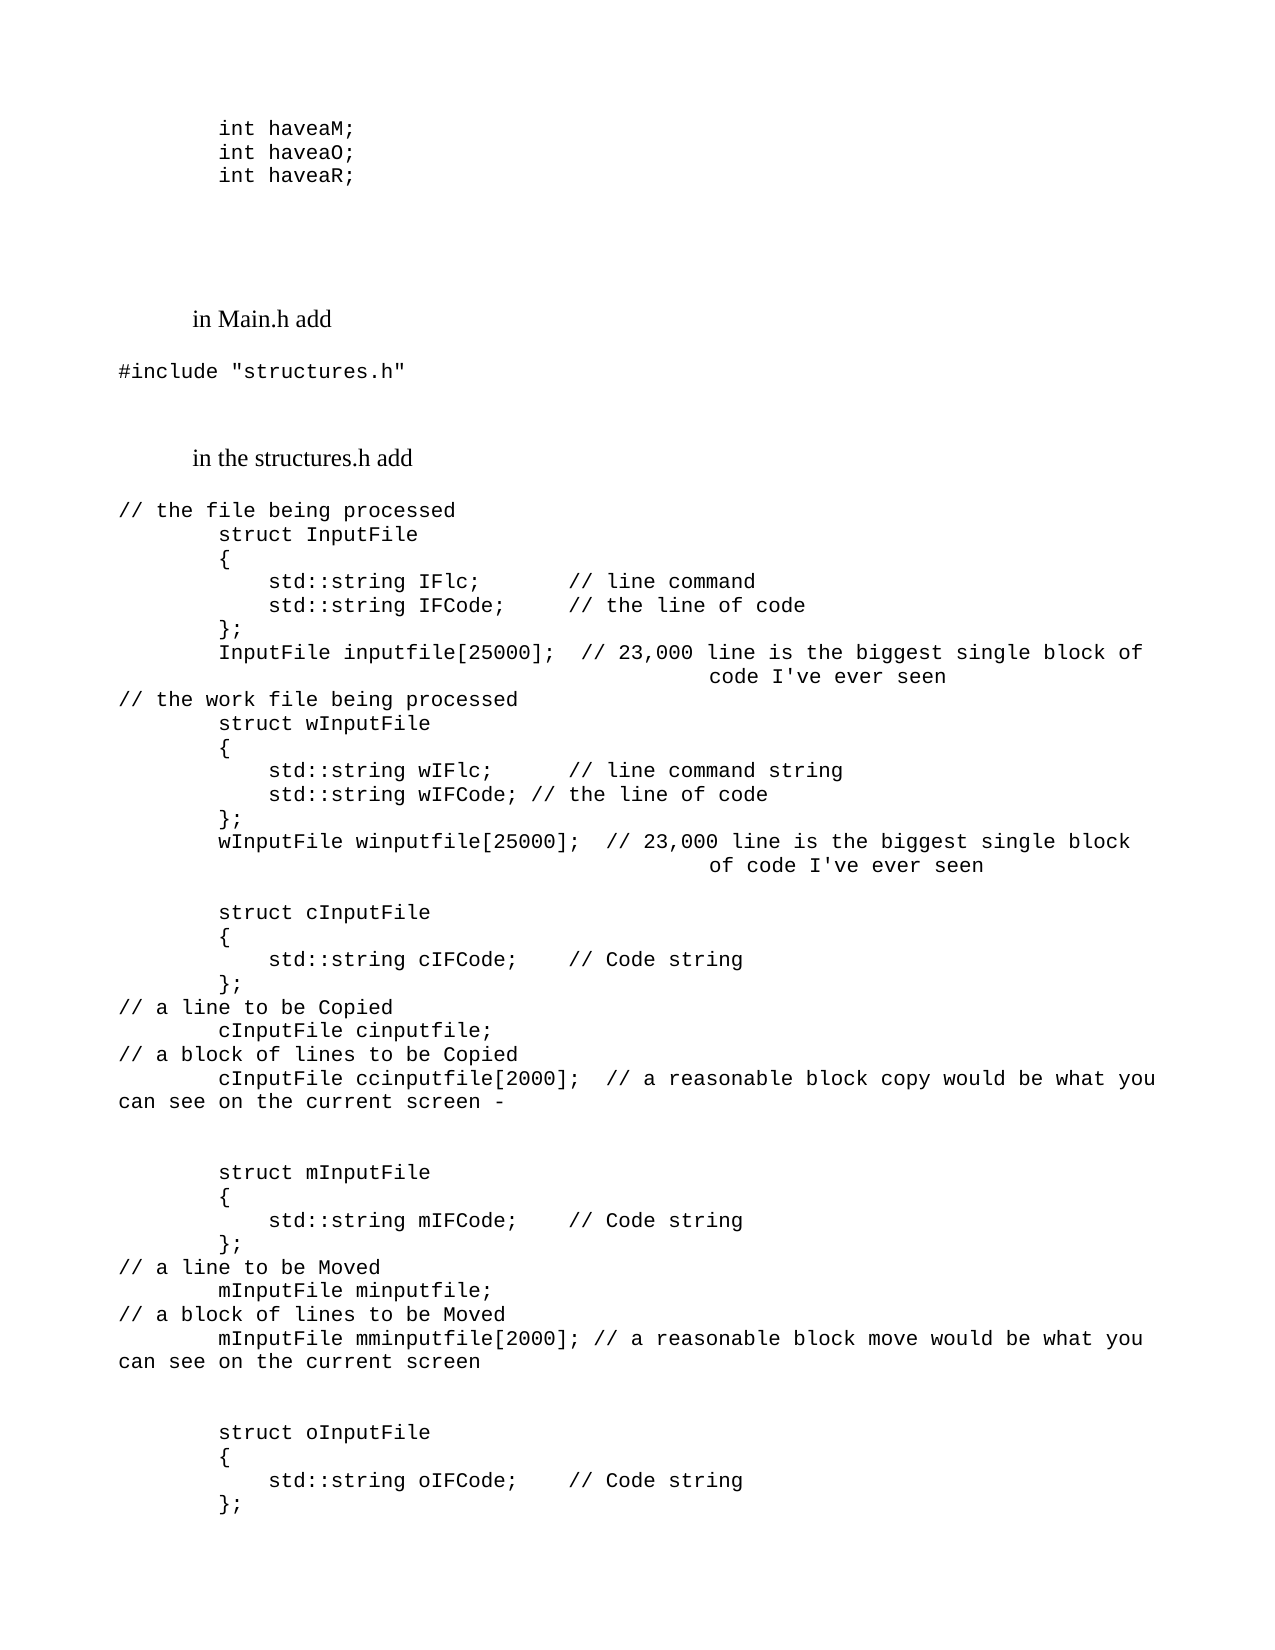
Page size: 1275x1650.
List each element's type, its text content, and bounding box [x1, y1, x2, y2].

text in Main.h add [118, 304, 1157, 333]
text { [118, 547, 1157, 571]
text mInputFile mminputfile[2000]; // a reasonable block move would be what you can see on the current screen [118, 1328, 1157, 1375]
text struct wInputFile [118, 713, 1157, 737]
text struct cInputFile [118, 902, 1157, 926]
text // the file being processed [118, 500, 1157, 524]
text wInputFile winputfile[25000]; // 23,000 line is the biggest single block of code I've ever seen [118, 831, 1157, 878]
text }; [118, 973, 1157, 997]
text cInputFile cinputfile; [118, 1020, 1157, 1044]
text std::string wIFlc; // line command string [118, 760, 1157, 784]
text { [118, 1446, 1157, 1470]
text // a block of lines to be Moved [118, 1304, 1157, 1328]
text std::string mIFCode; // Code string [118, 1209, 1157, 1233]
text std::string oIFCode; // Code string [118, 1470, 1157, 1493]
text InputFile inputfile[25000]; // 23,000 line is the biggest single block of code I've ever seen [118, 642, 1157, 689]
text }; [118, 1233, 1157, 1257]
text int haveaR; [118, 165, 1157, 189]
text mInputFile minputfile; [118, 1281, 1157, 1304]
text struct oInputFile [118, 1422, 1157, 1446]
text // a line to be Copied [118, 997, 1157, 1020]
text cInputFile ccinputfile[2000]; // a reasonable block copy would be what you can see on the current screen - [118, 1068, 1157, 1115]
text // a block of lines to be Copied [118, 1044, 1157, 1068]
text struct mInputFile [118, 1162, 1157, 1186]
text int haveaM; [118, 118, 1157, 142]
text int haveaO; [118, 142, 1157, 165]
text std::string wIFCode; // the line of code [118, 784, 1157, 808]
text struct InputFile [118, 524, 1157, 547]
text { [118, 1186, 1157, 1209]
text }; [118, 808, 1157, 831]
text in the structures.h add [118, 443, 1157, 471]
text std::string IFCode; // the line of code [118, 595, 1157, 618]
text #include "structures.h" [118, 362, 1157, 385]
text // a line to be Moved [118, 1257, 1157, 1281]
text std::string cIFCode; // Code string [118, 949, 1157, 973]
text // the work file being processed [118, 689, 1157, 713]
text }; [118, 1493, 1157, 1517]
text { [118, 926, 1157, 949]
text std::string IFlc; // line command [118, 571, 1157, 595]
text }; [118, 618, 1157, 642]
text { [118, 737, 1157, 760]
